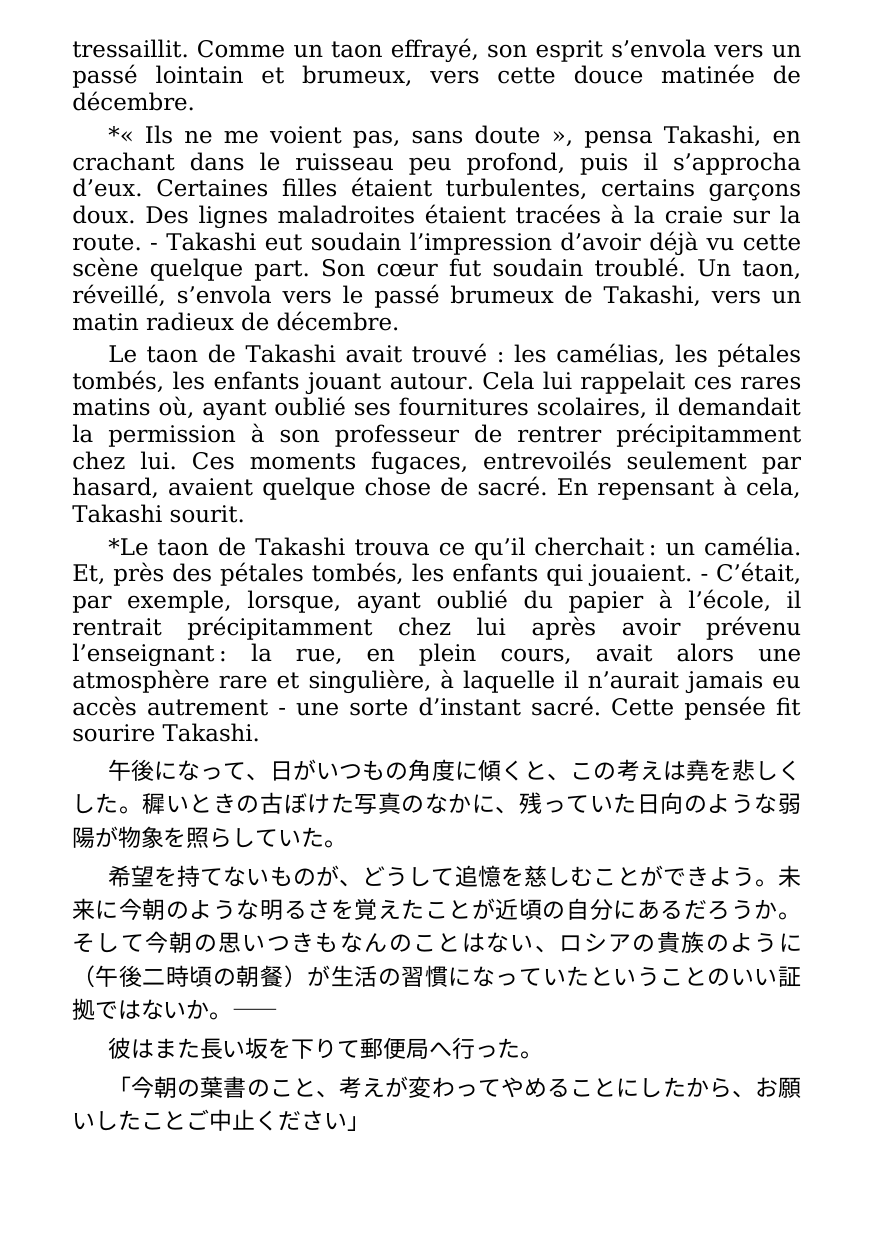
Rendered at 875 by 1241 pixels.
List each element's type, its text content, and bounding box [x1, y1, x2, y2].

text 希望を持てないものが、どうして追憶を慈しむことができよう。未来に今朝のような明るさを覚えたことが近頃の自分にあるだろうか。そして今朝の思いつきもなんのことはない、ロシアの貴族のように（午後二時頃の朝餐）が生活の習慣になっていたということのいい証拠ではないか。―― [72, 859, 802, 1025]
text 「今朝の葉書のこと、考えが変わってやめることにしたから、お願いしたことご中止ください」 [72, 1070, 802, 1136]
text 午後になって、日がいつもの角度に傾くと、この考えは堯を悲しくした。穉いときの古ぼけた写真のなかに、残っていた日向のような弱陽が物象を照らしていた。 [72, 753, 802, 853]
text *« Ils ne me voient pas, sans doute », pensa Takashi, en crachant dans le ruisseau peu profond, puis il s’approcha d’eux. Certaines filles étaient turbulentes, certains garçons doux. Des lignes maladroites étaient tracées à la craie sur la route. - Takashi eut soudain l’impression d’avoir déjà vu cette scène quelque part. Son cœur fut soudain troublé. Un taon, réveillé, s’envola vers le passé brumeux de Takashi, vers un matin radieux de décembre. [72, 122, 802, 335]
text 彼はまた長い坂を下りて郵便局へ行った。 [72, 1031, 802, 1064]
text Le taon de Takashi avait trouvé : les camélias, les pétales tombés, les enfants jouant autour. Cela lui rappelait ces rares matins où, ayant oublié ses fournitures scolaires, il demandait la permission à son professeur de rentrer précipitamment chez lui. Ces moments fugaces, entrevoilés seulement par hasard, avaient quelque chose de sacré. En repensant à cela, Takashi sourit. [72, 341, 802, 528]
text *Le taon de Takashi trouva ce qu’il cherchait : un camélia. Et, près des pétales tombés, les enfants qui jouaient. - C’était, par exemple, lorsque, ayant oublié du papier à l’école, il rentrait précipitamment chez lui après avoir prévenu l’enseignant : la rue, en plein cours, avait alors une atmosphère rare et singulière, à laquelle il n’aurait jamais eu accès autrement - une sorte d’instant sacré. Cette pensée fit sourire Takashi. [72, 534, 802, 747]
text tressaillit. Comme un taon effrayé, son esprit s’envola vers un passé lointain et brumeux, vers cette douce matinée de décembre. [72, 36, 802, 116]
